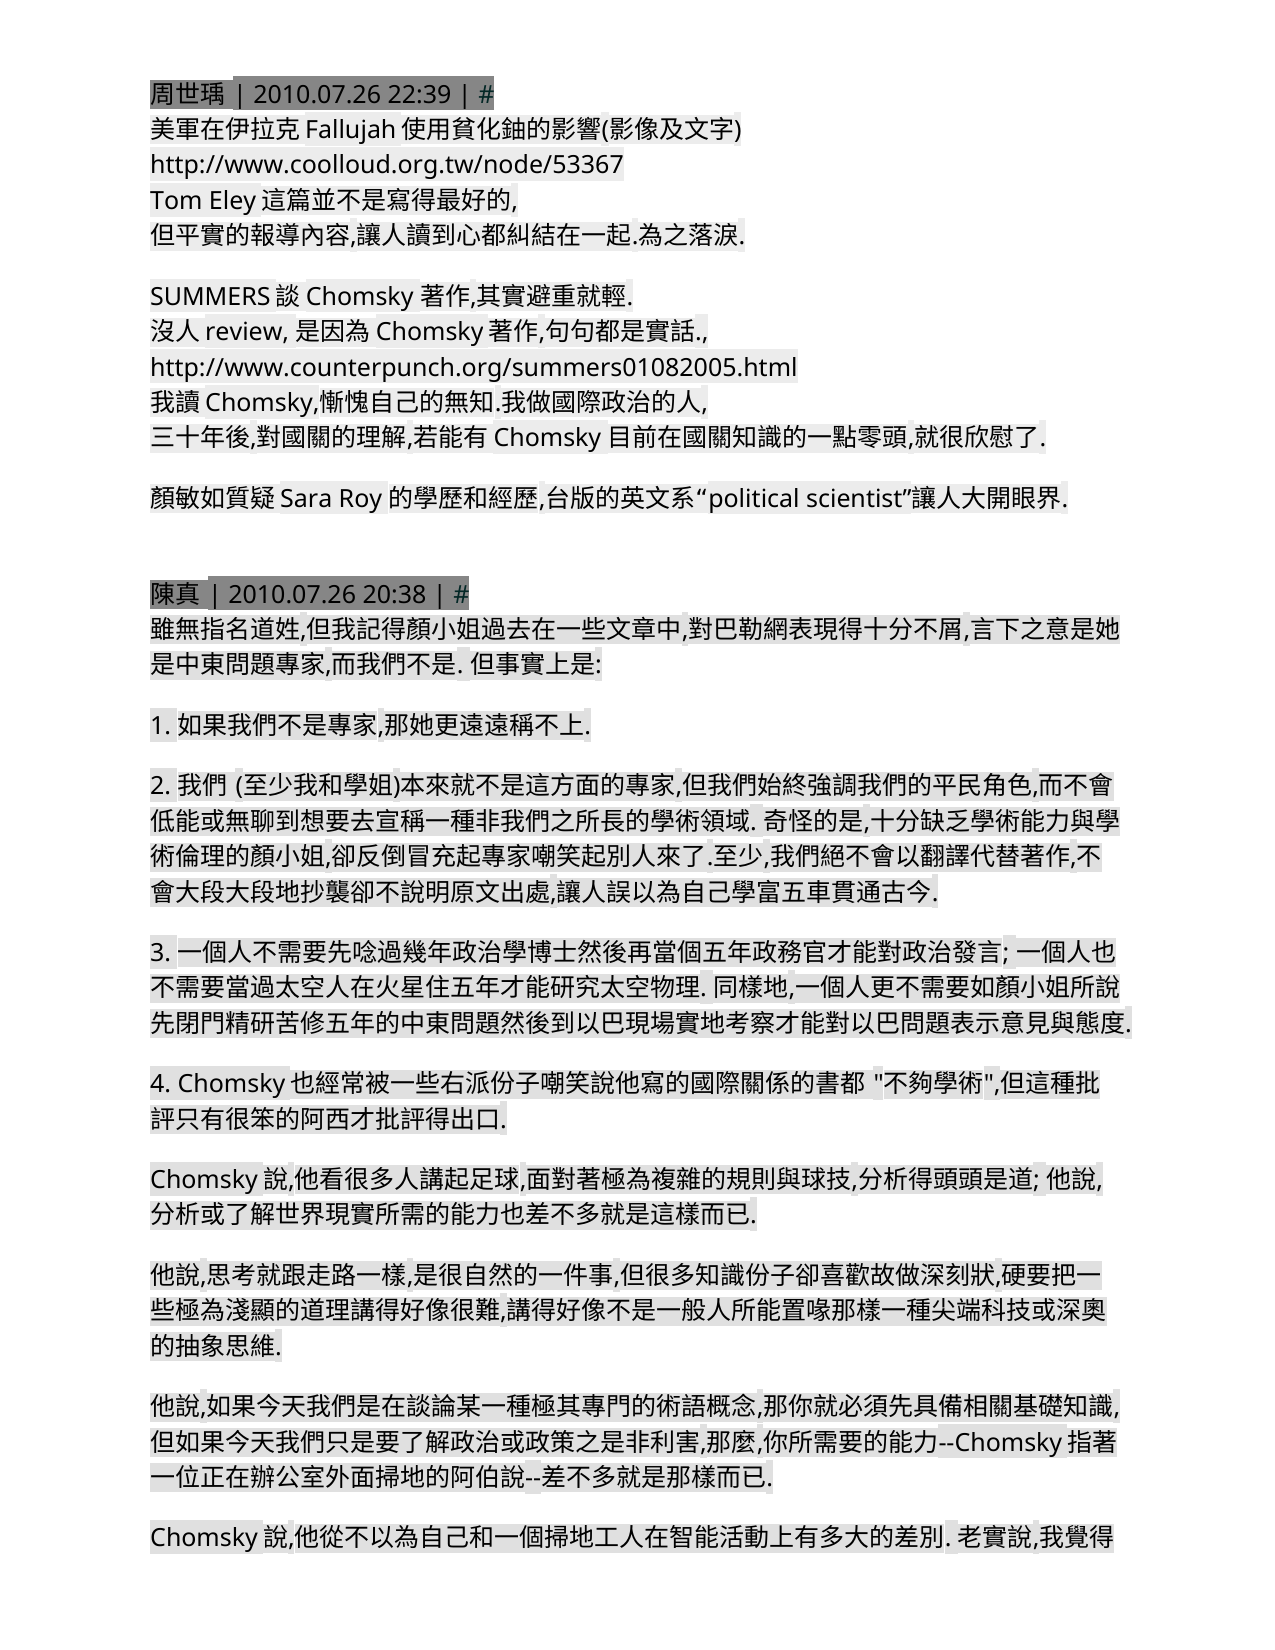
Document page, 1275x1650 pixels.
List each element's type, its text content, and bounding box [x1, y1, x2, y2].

text 3. 一個人不需要先唸過幾年政治學博士然後再當個五年政務官才能對政治發言; 一個人也不需要當過太空人在火星住五年才能研究太空物理. 同樣地,一個人更不需要如顏小姐所說先閉門精研苦修五年的中東問題然後到以巴現場實地考察才能對以巴問題表示意見與態度. [150, 933, 1125, 1039]
text 他說,如果今天我們是在談論某一種極其專門的術語概念,那你就必須先具備相關基礎知識,但如果今天我們只是要了解政治或政策之是非利害,那麼,你所需要的能力--Chomsky指著一位正在辦公室外面掃地的阿伯說--差不多就是那樣而已. [150, 1387, 1125, 1494]
text 雖無指名道姓,但我記得顏小姐過去在一些文章中,對巴勒網表現得十分不屑,言下之意是她是中東問題專家,而我們不是. 但事實上是: [150, 610, 1125, 681]
text 美軍在伊拉克Fallujah使用貧化鈾的影響(影像及文字) http://www.coolloud.org.tw/node/53367 Tom Eley這篇並不是寫得最好的, 但平實的報導內容,讓人讀到心都糾結在一起.為之落淚. [150, 110, 1125, 252]
text 1. 如果我們不是專家,那她更遠遠稱不上. [150, 706, 1125, 742]
text 4. Chomsky也經常被一些右派份子嘲笑說他寫的國際關係的書都 "不夠學術",但這種批評只有很笨的阿西才批評得出口. [150, 1064, 1125, 1135]
text 陳真 | 2010.07.26 20:38 | # [150, 575, 1125, 610]
text Chomsky說,他從不以為自己和一個掃地工人在智能活動上有多大的差別. 老實說,我覺得差別真是很大,除了愛因斯坦和維根斯坦之外,我沒見過比Chomsky智商更高的人了. 問題是,如果智能活動這麼深奧的一個人都不覺得他和眾人有何本質上的差別,為何一些傻得可以的阿西卻老是要擺出一種好像自己的思想或知識是多麼深刻艱難多麼了不起的一種姿態;甚至一直想要藉此剝奪或限制眾人對眾人之事的參與與發言. [150, 1519, 1125, 1554]
text 他說,思考就跟走路一樣,是很自然的一件事,但很多知識份子卻喜歡故做深刻狀,硬要把一些極為淺顯的道理講得好像很難,講得好像不是一般人所能置喙那樣一種尖端科技或深奧的抽象思維. [150, 1256, 1125, 1362]
text 周世瑀 | 2010.07.26 22:39 | # [150, 75, 1125, 110]
text 2. 我們 (至少我和學姐)本來就不是這方面的專家,但我們始終強調我們的平民角色,而不會低能或無聊到想要去宣稱一種非我們之所長的學術領域. 奇怪的是,十分缺乏學術能力與學術倫理的顏小姐,卻反倒冒充起專家嘲笑起別人來了.至少,我們絕不會以翻譯代替著作,不會大段大段地抄襲卻不說明原文出處,讓人誤以為自己學富五車貫通古今. [150, 767, 1125, 908]
text SUMMERS談Chomsky 著作,其實避重就輕. 沒人review, 是因為Chomsky著作,句句都是實話., http://www.counterpunch.org/summers01082005.html 我讀Chomsky,慚愧自己的無知.我做國際政治的人, 三十年後,對國關的理解,若能有Chomsky 目前在國關知識的一點零頭,就很欣慰了. [150, 277, 1125, 454]
text Chomsky說,他看很多人講起足球,面對著極為複雜的規則與球技,分析得頭頭是道; 他說,分析或了解世界現實所需的能力也差不多就是這樣而已. [150, 1160, 1125, 1231]
text 顏敏如質疑Sara Roy 的學歷和經歷,台版的英文系“political scientist”讓人大開眼界. [150, 479, 1125, 550]
